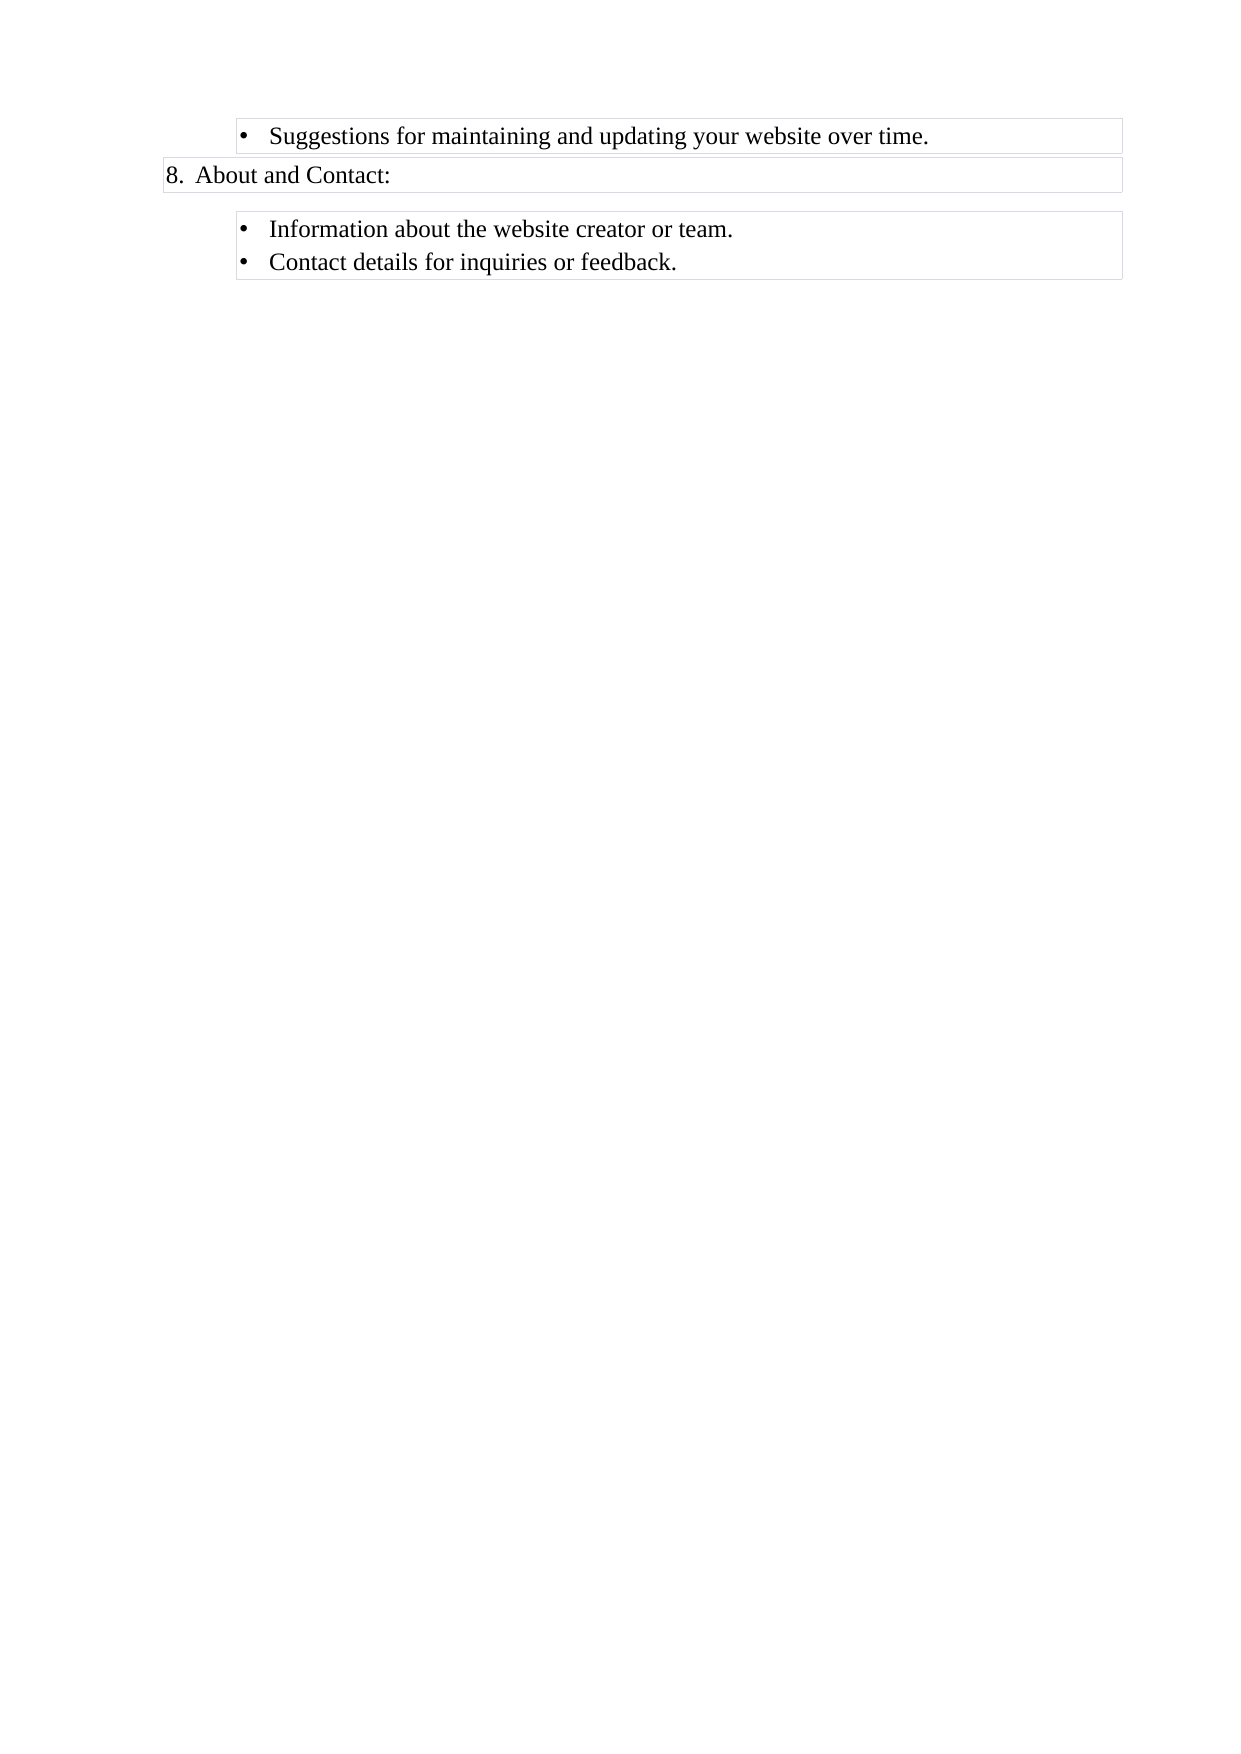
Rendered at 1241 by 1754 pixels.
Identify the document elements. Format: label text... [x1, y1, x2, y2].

list Suggestions for maintaining and updating your website over time. [237, 119, 1122, 153]
list About and Contact: [164, 158, 1122, 192]
list Information about the website creator or team. [237, 212, 1122, 243]
list Contact details for inquiries or feedback. [237, 244, 1122, 279]
